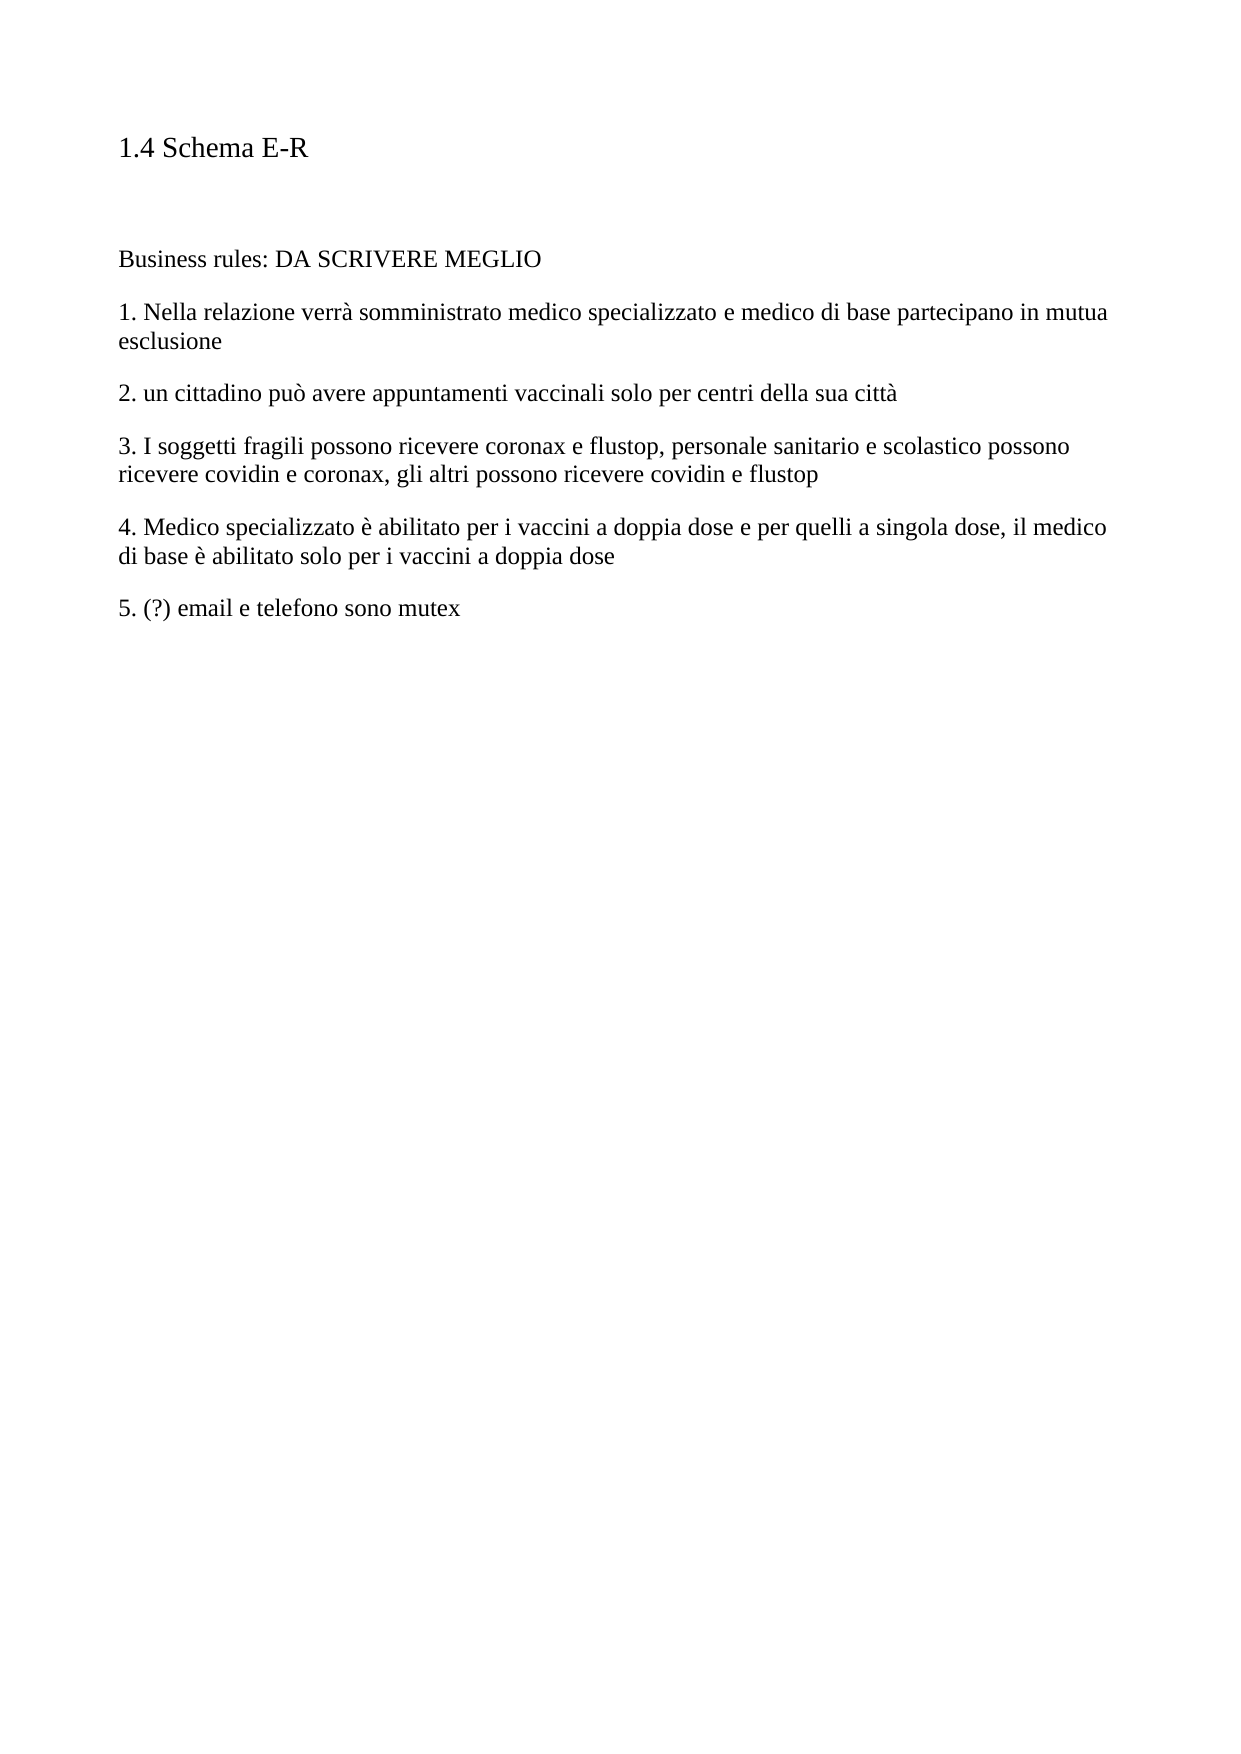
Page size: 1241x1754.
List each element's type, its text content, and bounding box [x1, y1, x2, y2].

text 5. (?) email e telefono sono mutex [118, 593, 1122, 622]
text 1.4 Schema E-R [118, 130, 1122, 163]
text 2. un cittadino può avere appuntamenti vaccinali solo per centri della sua città [118, 378, 1122, 407]
text 3. I soggetti fragili possono ricevere coronax e flustop, personale sanitario e scolastico possono ricevere covidin e coronax, gli altri possono ricevere covidin e flustop [118, 431, 1122, 488]
text 1. Nella relazione verrà somministrato medico specializzato e medico di base partecipano in mutua esclusione [118, 297, 1122, 354]
text 4. Medico specializzato è abilitato per i vaccini a doppia dose e per quelli a singola dose, il medico di base è abilitato solo per i vaccini a doppia dose [118, 512, 1122, 569]
text Business rules: DA SCRIVERE MEGLIO [118, 244, 1122, 273]
